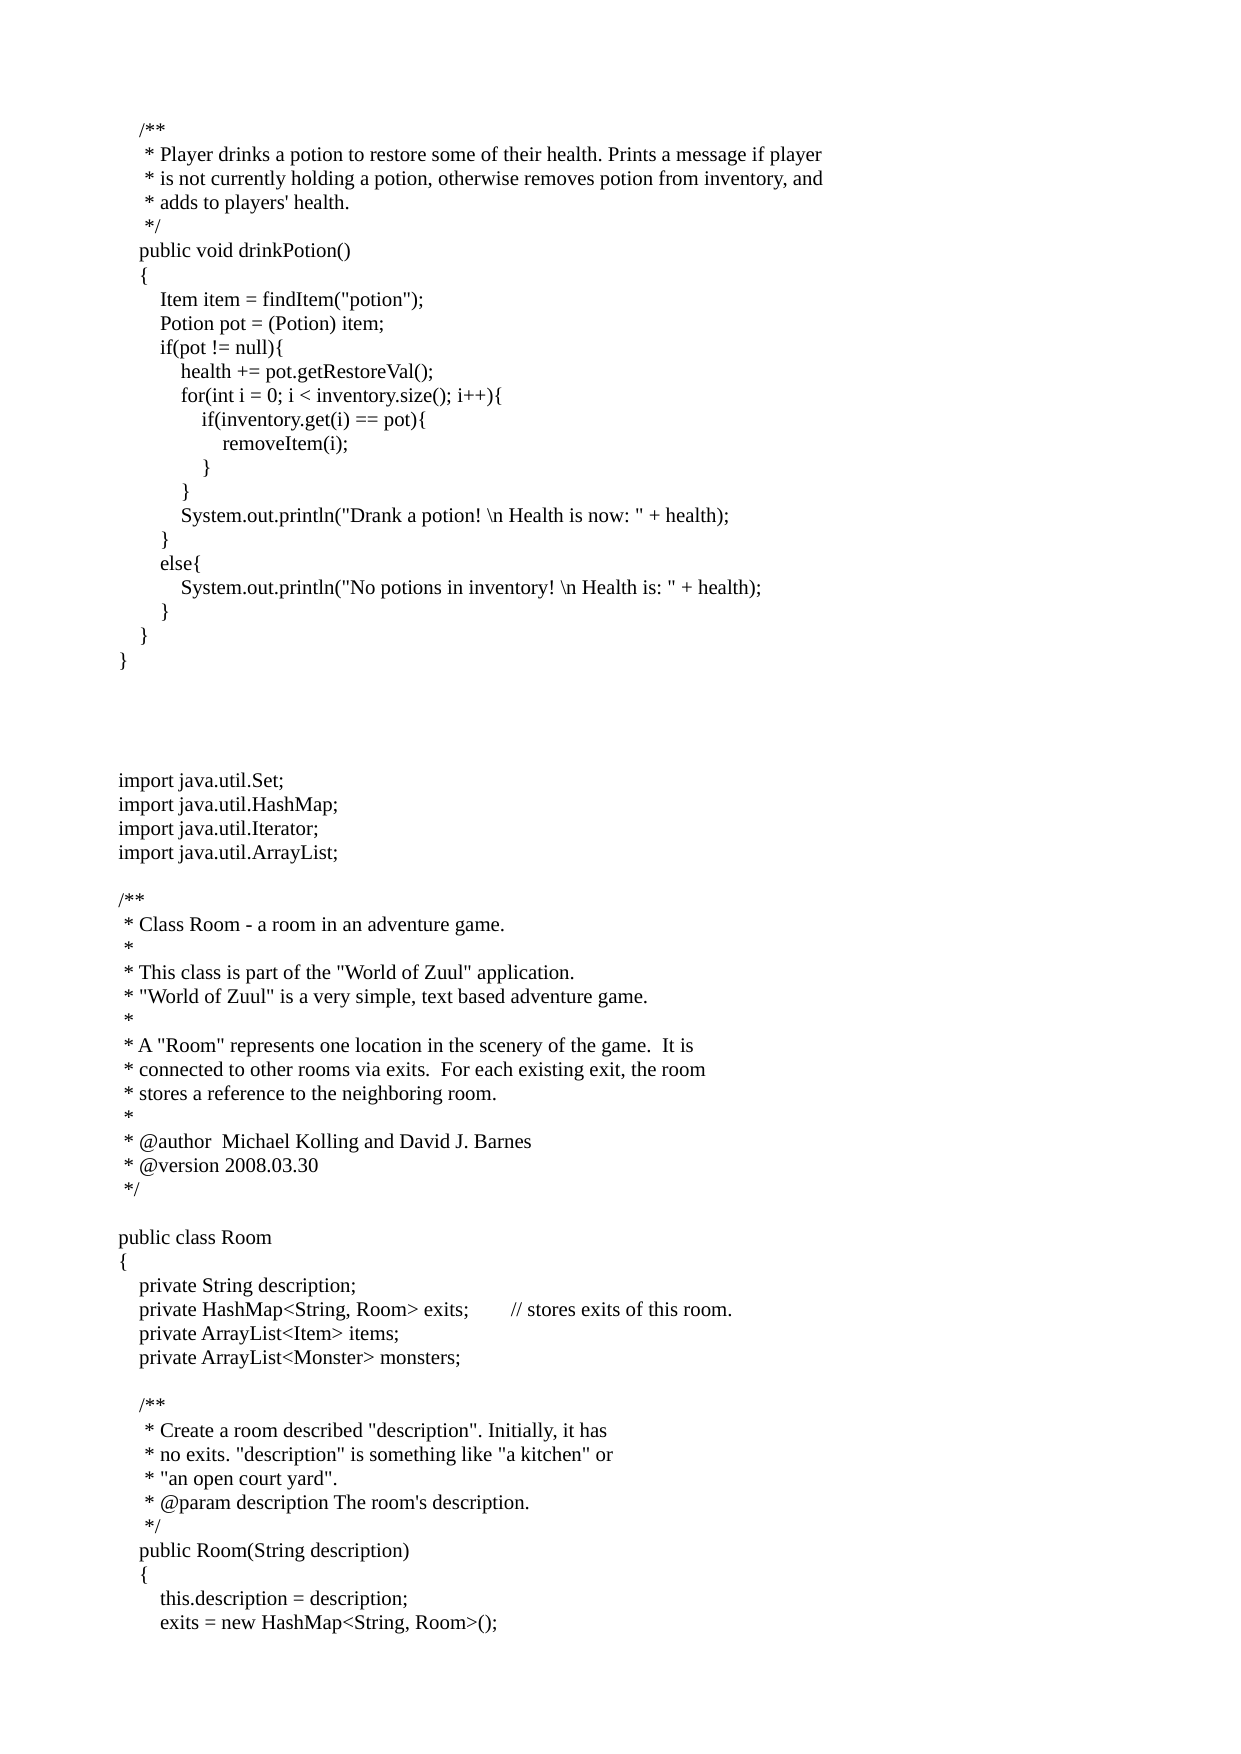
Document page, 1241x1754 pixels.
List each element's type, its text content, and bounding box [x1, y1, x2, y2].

text * [118, 1008, 1122, 1032]
text * This class is part of the "World of Zuul" application. [118, 960, 1122, 984]
text * [118, 1105, 1122, 1129]
text { [118, 1562, 1122, 1586]
text } [118, 623, 1122, 647]
text * A "Room" represents one location in the scenery of the game. It is [118, 1032, 1122, 1057]
text public Room(String description) [118, 1538, 1122, 1562]
text } [118, 647, 1122, 672]
text public void drinkPotion() [118, 238, 1122, 262]
text */ [118, 214, 1122, 238]
text * @author Michael Kolling and David J. Barnes [118, 1129, 1122, 1153]
text } [118, 455, 1122, 479]
text } [118, 527, 1122, 551]
text import java.util.Set; [118, 768, 1122, 792]
text health += pot.getRestoreVal(); [118, 359, 1122, 383]
text * Player drinks a potion to restore some of their health. Prints a message if player [118, 142, 1122, 166]
text removeItem(i); [118, 431, 1122, 455]
text /** [118, 118, 1122, 142]
text } [118, 479, 1122, 503]
text } [118, 599, 1122, 623]
text for(int i = 0; i < inventory.size(); i++){ [118, 383, 1122, 407]
text exits = new HashMap<String, Room>(); [118, 1610, 1122, 1634]
text * no exits. "description" is something like "a kitchen" or [118, 1442, 1122, 1466]
text if(inventory.get(i) == pot){ [118, 407, 1122, 431]
text { [118, 262, 1122, 287]
text */ [118, 1177, 1122, 1201]
text System.out.println("No potions in inventory! \n Health is: " + health); [118, 575, 1122, 599]
text if(pot != null){ [118, 335, 1122, 359]
text * @version 2008.03.30 [118, 1153, 1122, 1177]
text private HashMap<String, Room> exits; // stores exits of this room. [118, 1297, 1122, 1321]
text * Class Room - a room in an adventure game. [118, 912, 1122, 936]
text * "an open court yard". [118, 1466, 1122, 1490]
text private ArrayList<Monster> monsters; [118, 1345, 1122, 1369]
text /** [118, 1393, 1122, 1417]
text else{ [118, 551, 1122, 575]
text * Create a room described "description". Initially, it has [118, 1417, 1122, 1442]
text public class Room [118, 1225, 1122, 1249]
text import java.util.ArrayList; [118, 840, 1122, 864]
text * is not currently holding a potion, otherwise removes potion from inventory, and [118, 166, 1122, 190]
text { [118, 1249, 1122, 1273]
text Potion pot = (Potion) item; [118, 311, 1122, 335]
text */ [118, 1514, 1122, 1538]
text * stores a reference to the neighboring room. [118, 1081, 1122, 1105]
text private String description; [118, 1273, 1122, 1297]
text * @param description The room's description. [118, 1490, 1122, 1514]
text Item item = findItem("potion"); [118, 287, 1122, 311]
text * "World of Zuul" is a very simple, text based adventure game. [118, 984, 1122, 1008]
text System.out.println("Drank a potion! \n Health is now: " + health); [118, 503, 1122, 527]
text * adds to players' health. [118, 190, 1122, 214]
text * [118, 936, 1122, 960]
text import java.util.HashMap; [118, 792, 1122, 816]
text * connected to other rooms via exits. For each existing exit, the room [118, 1057, 1122, 1081]
text import java.util.Iterator; [118, 816, 1122, 840]
text this.description = description; [118, 1586, 1122, 1610]
text /** [118, 888, 1122, 912]
text private ArrayList<Item> items; [118, 1321, 1122, 1345]
